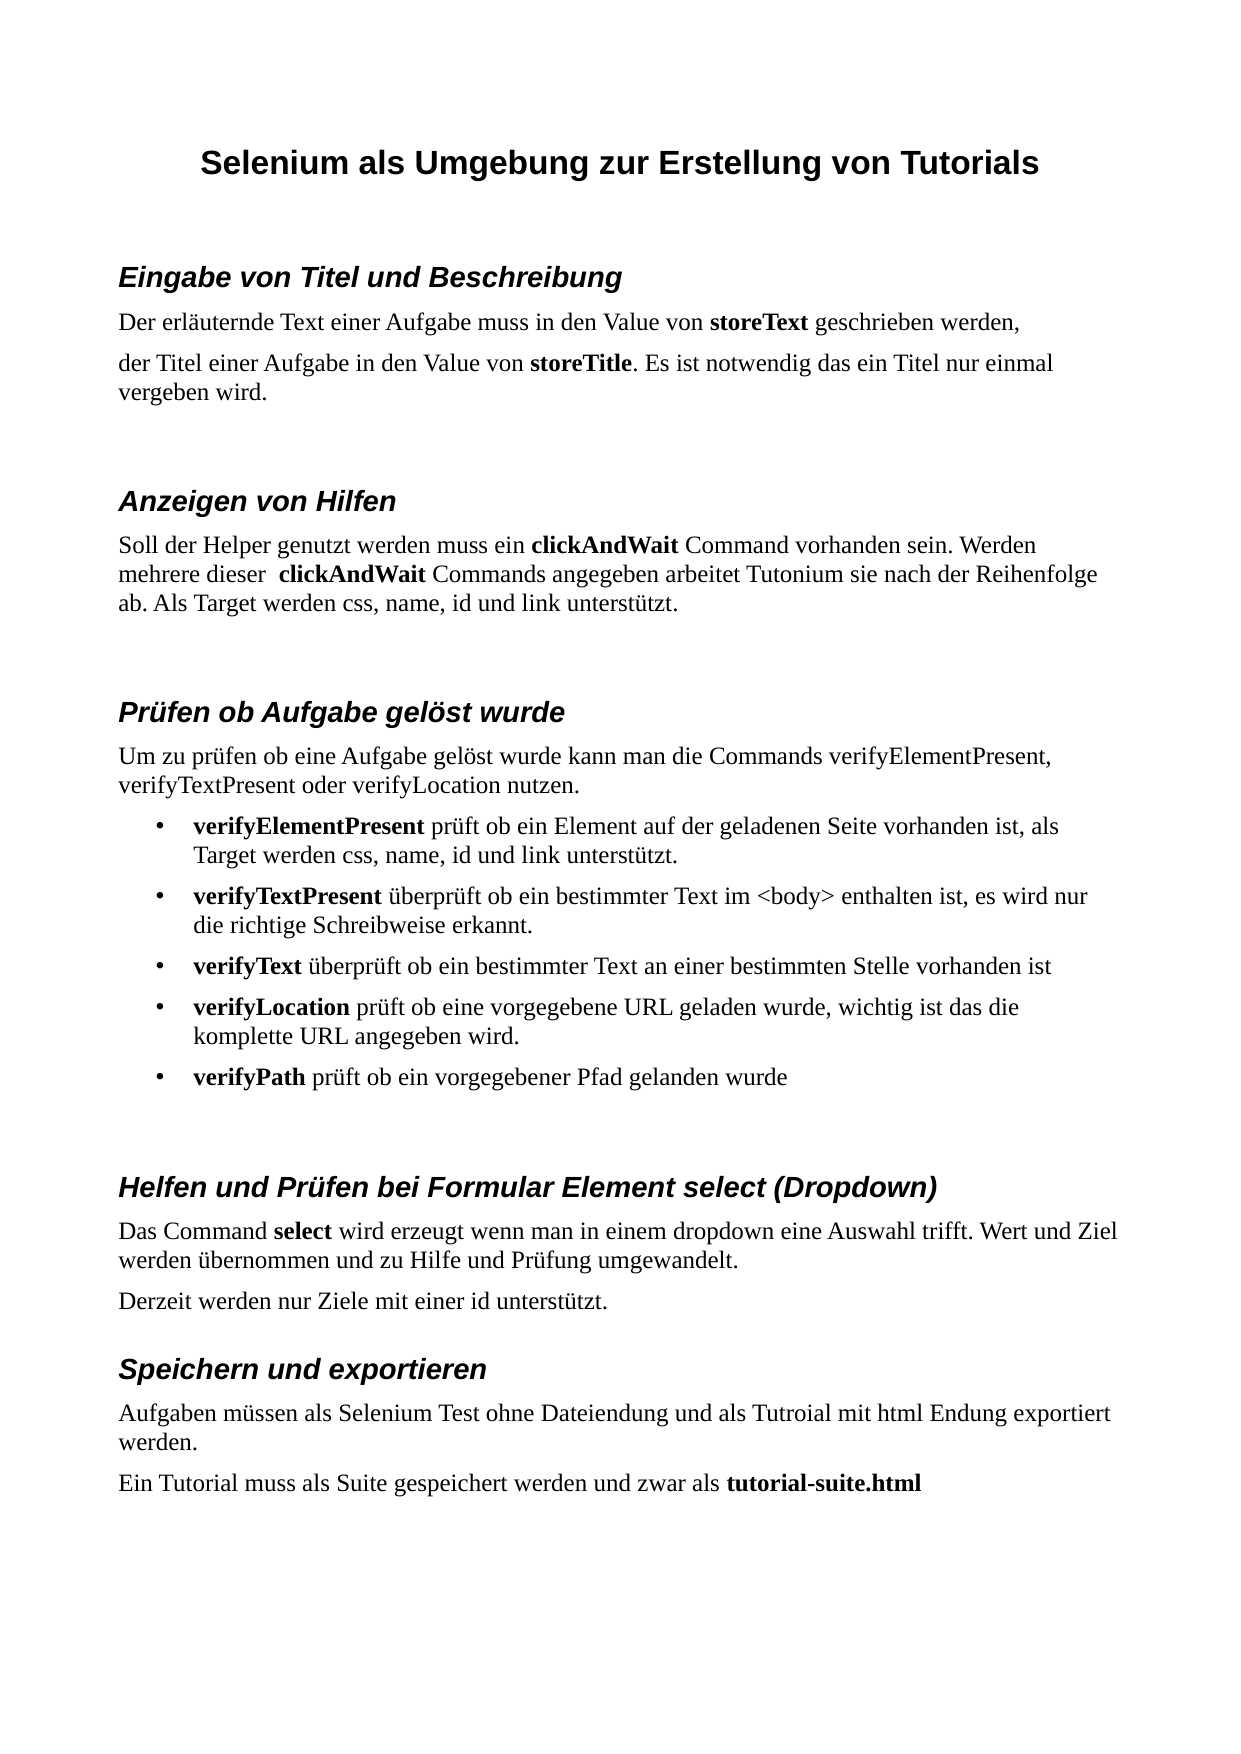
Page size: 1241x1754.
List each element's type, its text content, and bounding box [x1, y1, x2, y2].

text der Titel einer Aufgabe in den Value von storeTitle. Es ist notwendig das ein Titel nur einmal vergeben wird. [118, 348, 1122, 405]
text Ein Tutorial muss als Suite gespeichert werden und zwar als tutorial-suite.html [118, 1468, 1122, 1497]
subtitle Speichern und exportieren [118, 1352, 1122, 1386]
text Derzeit werden nur Ziele mit einer id unterstützt. [118, 1286, 1122, 1315]
list verifyText überprüft ob ein bestimmter Text an einer bestimmten Stelle vorhanden ist [156, 951, 1122, 980]
list verifyElementPresent prüft ob ein Element auf der geladenen Seite vorhanden ist, als Target werden css, name, id und link unterstützt. [156, 811, 1122, 869]
text Der erläuternde Text einer Aufgabe muss in den Value von storeText geschrieben werden, [118, 307, 1122, 335]
list verifyTextPresent überprüft ob ein bestimmter Text im <body> enthalten ist, es wird nur die richtige Schreibweise erkannt. [156, 881, 1122, 939]
text Um zu prüfen ob eine Aufgabe gelöst wurde kann man die Commands verifyElementPresent, verifyTextPresent oder verifyLocation nutzen. [118, 741, 1122, 799]
subtitle Selenium als Umgebung zur Erstellung von Tutorials [118, 143, 1122, 182]
subtitle Anzeigen von Hilfen [118, 484, 1122, 518]
subtitle Eingabe von Titel und Beschreibung [118, 261, 1122, 294]
subtitle Prüfen ob Aufgabe gelöst wurde [118, 695, 1122, 729]
list verifyLocation prüft ob eine vorgegebene URL geladen wurde, wichtig ist das die komplette URL angegeben wird. [156, 992, 1122, 1050]
text Aufgaben müssen als Selenium Test ohne Dateiendung und als Tutroial mit html Endung exportiert werden. [118, 1398, 1122, 1456]
subtitle Helfen und Prüfen bei Formular Element select (Dropdown) [118, 1170, 1122, 1203]
list verifyPath prüft ob ein vorgegebener Pfad gelanden wurde [156, 1062, 1122, 1091]
text Soll der Helper genutzt werden muss ein clickAndWait Command vorhanden sein. Werden mehrere dieser clickAndWait Commands angegeben arbeitet Tutonium sie nach der Reihenfolge ab. Als Target werden css, name, id und link unterstützt. [118, 530, 1122, 616]
text Das Command select wird erzeugt wenn man in einem dropdown eine Auswahl trifft. Wert und Ziel werden übernommen und zu Hilfe und Prüfung umgewandelt. [118, 1216, 1122, 1273]
